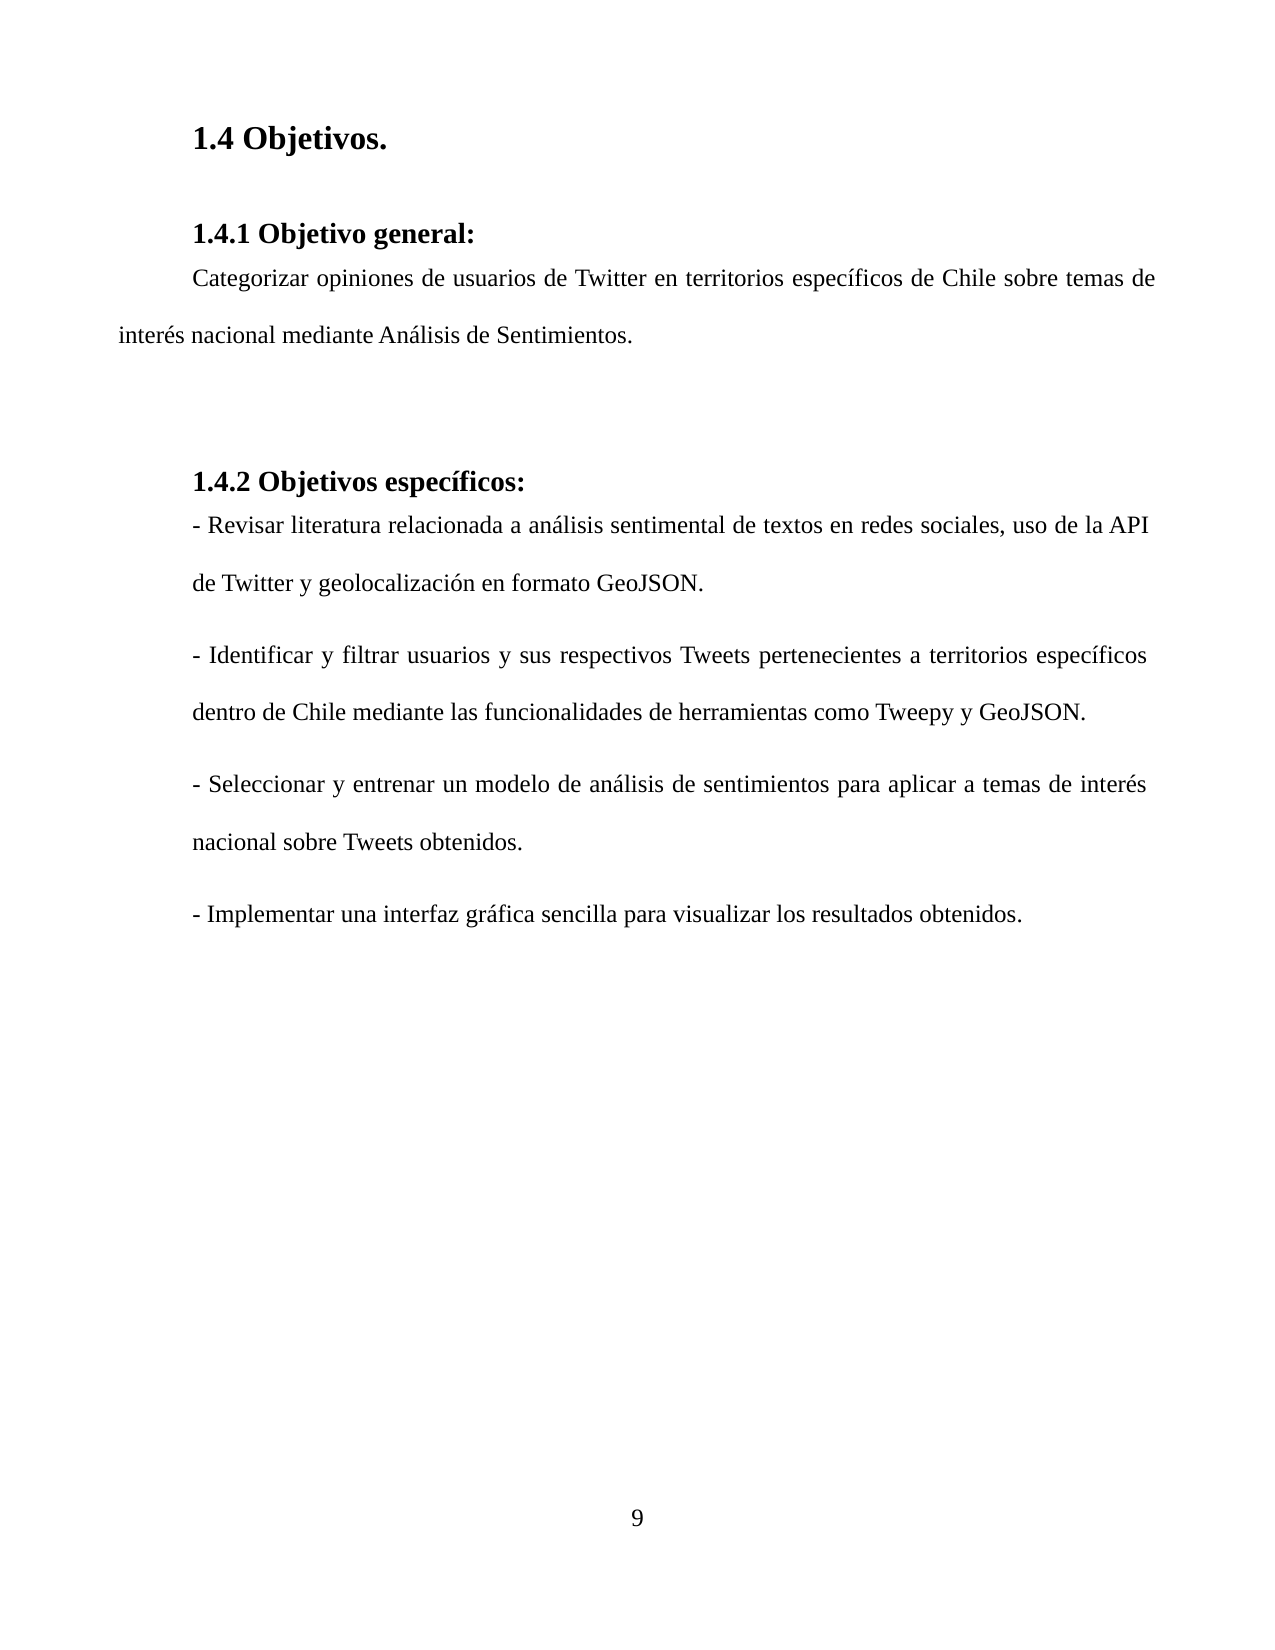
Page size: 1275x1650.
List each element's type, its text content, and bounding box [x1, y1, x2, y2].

text - Implementar una interfaz gráfica sencilla para visualizar los resultados obtenidos. [118, 899, 1157, 928]
subtitle 1.4 Objetivos. [118, 118, 1157, 156]
text - Identificar y filtrar usuarios y sus respectivos Tweets pertenecientes a territorios específicos dentro de Chile mediante las funcionalidades de herramientas como Tweepy y GeoJSON. [118, 640, 1157, 726]
subtitle 1.4.2 Objetivos específicos: [118, 464, 1157, 498]
text Categorizar opiniones de usuarios de Twitter en territorios específicos de Chile sobre temas de interés nacional mediante Análisis de Sentimientos. [118, 263, 1157, 349]
subtitle 1.4.1 Objetivo general: [118, 217, 1157, 250]
text - Revisar literatura relacionada a análisis sentimental de textos en redes sociales, uso de la API de Twitter y geolocalización en formato GeoJSON. [118, 510, 1157, 597]
text - Seleccionar y entrenar un modelo de análisis de sentimientos para aplicar a temas de interés nacional sobre Tweets obtenidos. [118, 769, 1157, 856]
